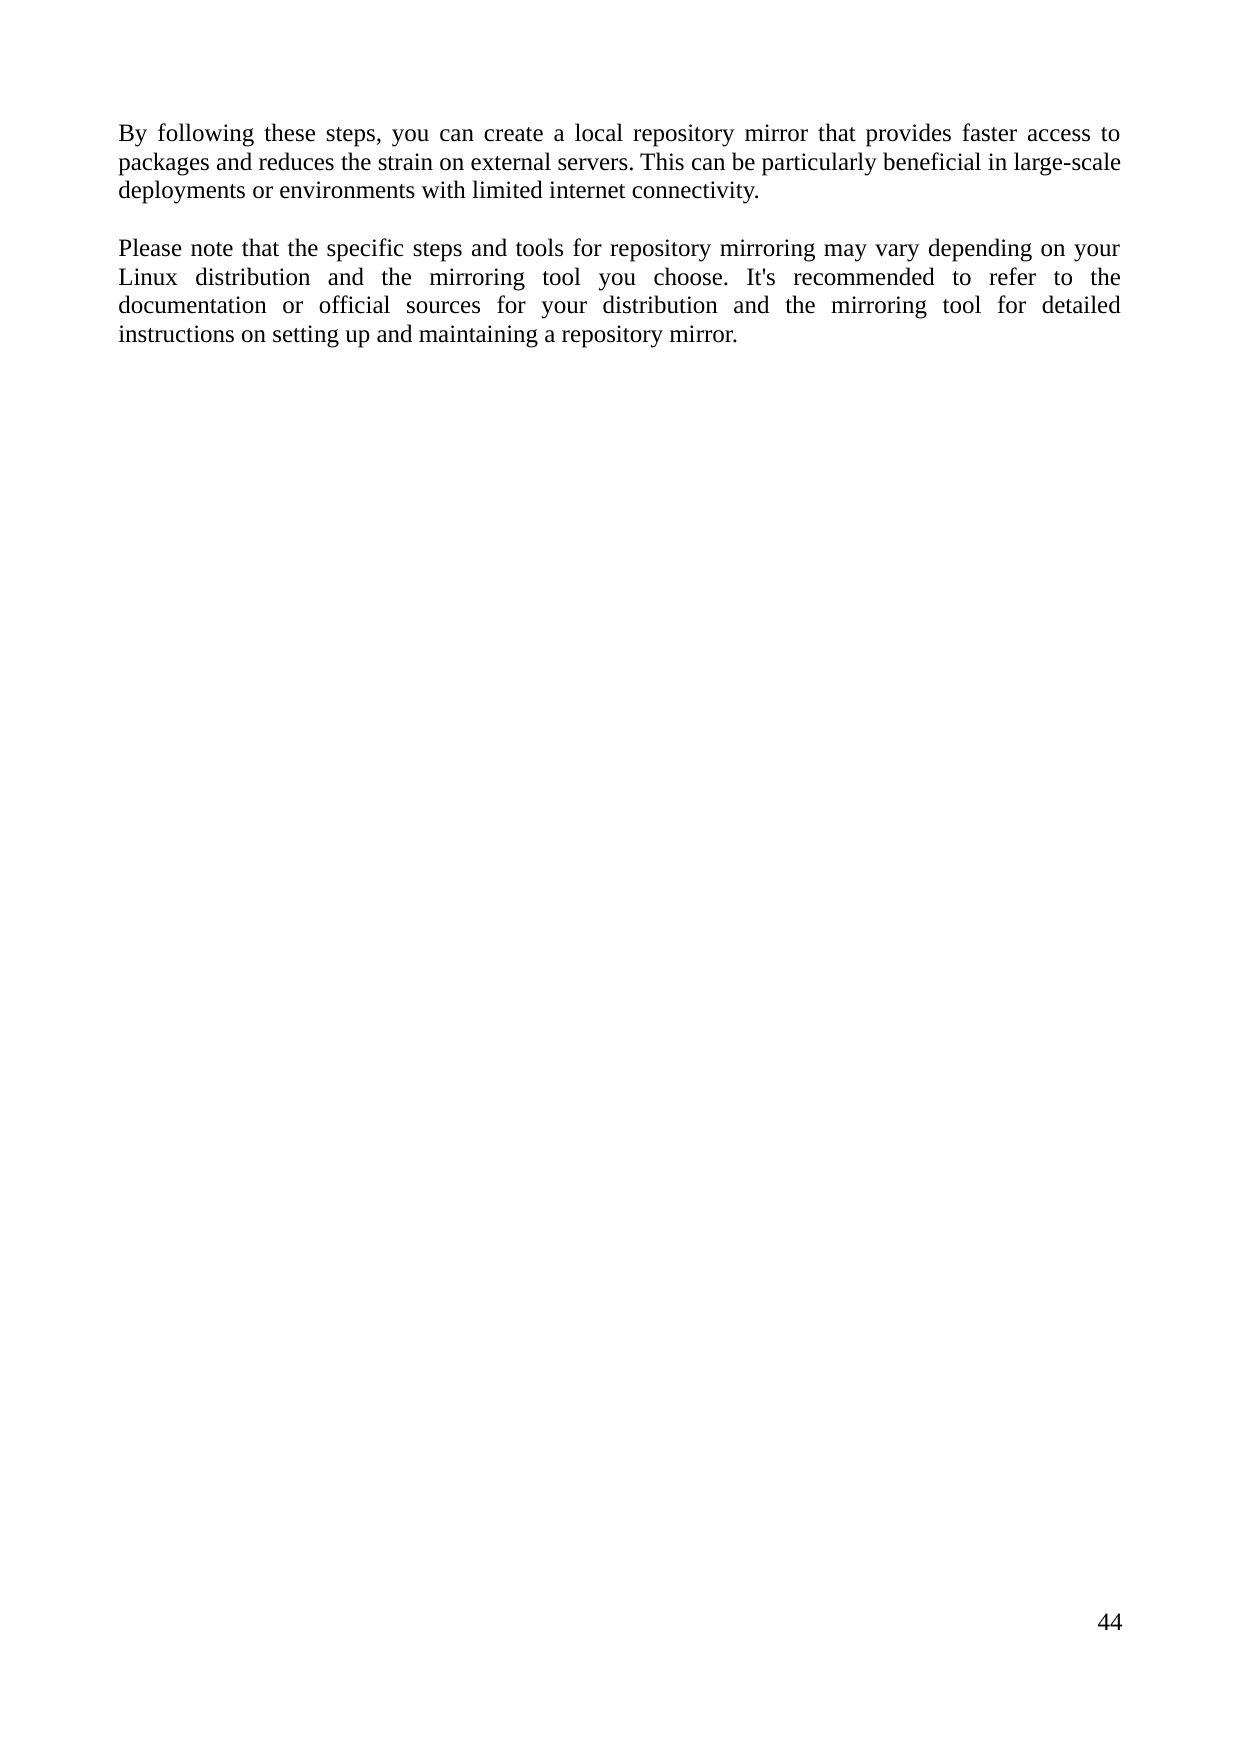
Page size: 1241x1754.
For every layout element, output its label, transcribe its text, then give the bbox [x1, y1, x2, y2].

text By following these steps, you can create a local repository mirror that provides faster access to packages and reduces the strain on external servers. This can be particularly beneficial in large-scale deployments or environments with limited internet connectivity. [118, 118, 1122, 204]
text Please note that the specific steps and tools for repository mirroring may vary depending on your Linux distribution and the mirroring tool you choose. It's recommended to refer to the documentation or official sources for your distribution and the mirroring tool for detailed instructions on setting up and maintaining a repository mirror. [118, 233, 1122, 348]
